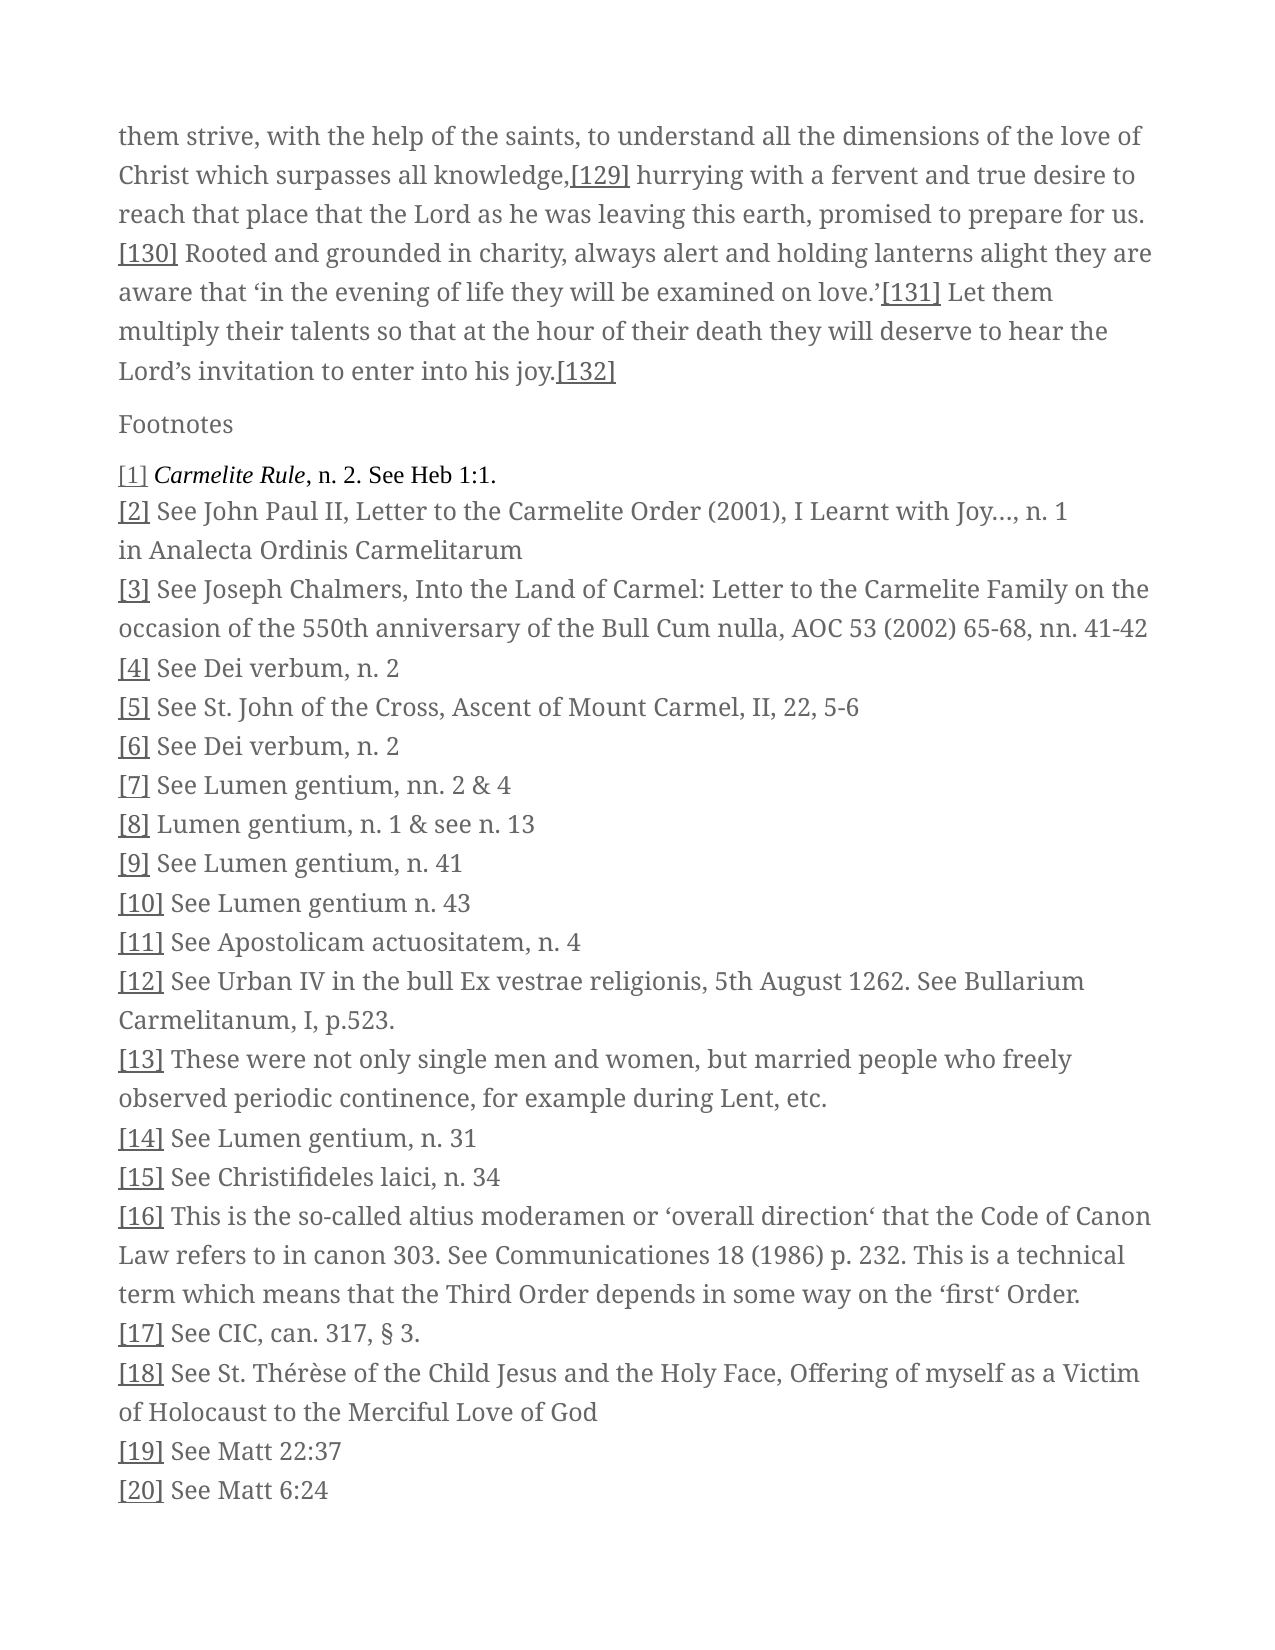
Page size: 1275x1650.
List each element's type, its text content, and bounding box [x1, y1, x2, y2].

text [14] See Lumen gentium, n. 31 [118, 1120, 1157, 1154]
text [13] These were not only single men and women, but married people who freely observed periodic continence, for example during Lent, etc. [118, 1042, 1157, 1115]
text [20] See Matt 6:24 [118, 1473, 1157, 1507]
text [6] See Dei verbum, n. 2 [118, 729, 1157, 763]
text [3] See Joseph Chalmers, Into the Land of Carmel: Letter to the Carmelite Family on the occasion of the 550th anniversary of the Bull Cum nulla, AOC 53 (2002) 65-68, nn. 41-42 [118, 572, 1157, 645]
text [7] See Lumen gentium, nn. 2 & 4 [118, 768, 1157, 802]
text [16] This is the so-called altius moderamen or ‘overall direction‘ that the Code of Canon Law refers to in canon 303. See Communicationes 18 (1986) p. 232. This is a technical term which means that the Third Order depends in some way on the ‘first‘ Order. [118, 1199, 1157, 1311]
text [12] See Urban IV in the bull Ex vestrae religionis, 5th August 1262. See Bullarium Carmelitanum, I, p.523. [118, 964, 1157, 1037]
text [19] See Matt 22:37 [118, 1434, 1157, 1468]
text [8] Lumen gentium, n. 1 & see n. 13 [118, 807, 1157, 841]
text [11] See Apostolicam actuositatem, n. 4 [118, 924, 1157, 958]
text [4] See Dei verbum, n. 2 [118, 650, 1157, 684]
text [18] See St. Thérèse of the Child Jesus and the Holy Face, Offering of myself as a Victim of Holocaust to the Merciful Love of God [118, 1355, 1157, 1428]
text Footnotes [118, 407, 1157, 441]
text [15] See Christifideles laici, n. 34 [118, 1159, 1157, 1193]
text them strive, with the help of the saints, to understand all the dimensions of the love of Christ which surpasses all knowledge,[129] hurrying with a fervent and true desire to reach that place that the Lord as he was leaving this earth, promised to prepare for us.[130] Rooted and grounded in charity, always alert and holding lanterns alight they are aware that ‘in the evening of life they will be examined on love.’[131] Let them multiply their talents so that at the hour of their death they will deserve to hear the Lord’s invitation to enter into his joy.[132] [118, 118, 1157, 387]
text [2] See John Paul II, Letter to the Carmelite Order (2001), I Learnt with Joy…, n. 1 in Analecta Ordinis Carmelitarum [118, 494, 1157, 567]
text [9] See Lumen gentium, n. 41 [118, 846, 1157, 880]
text [10] See Lumen gentium n. 43 [118, 885, 1157, 919]
text [17] See CIC, can. 317, § 3. [118, 1316, 1157, 1350]
text [5] See St. John of the Cross, Ascent of Mount Carmel, II, 22, 5-6 [118, 689, 1157, 723]
text [1] Carmelite Rule, n. 2. See Heb 1:1. [118, 461, 1157, 489]
